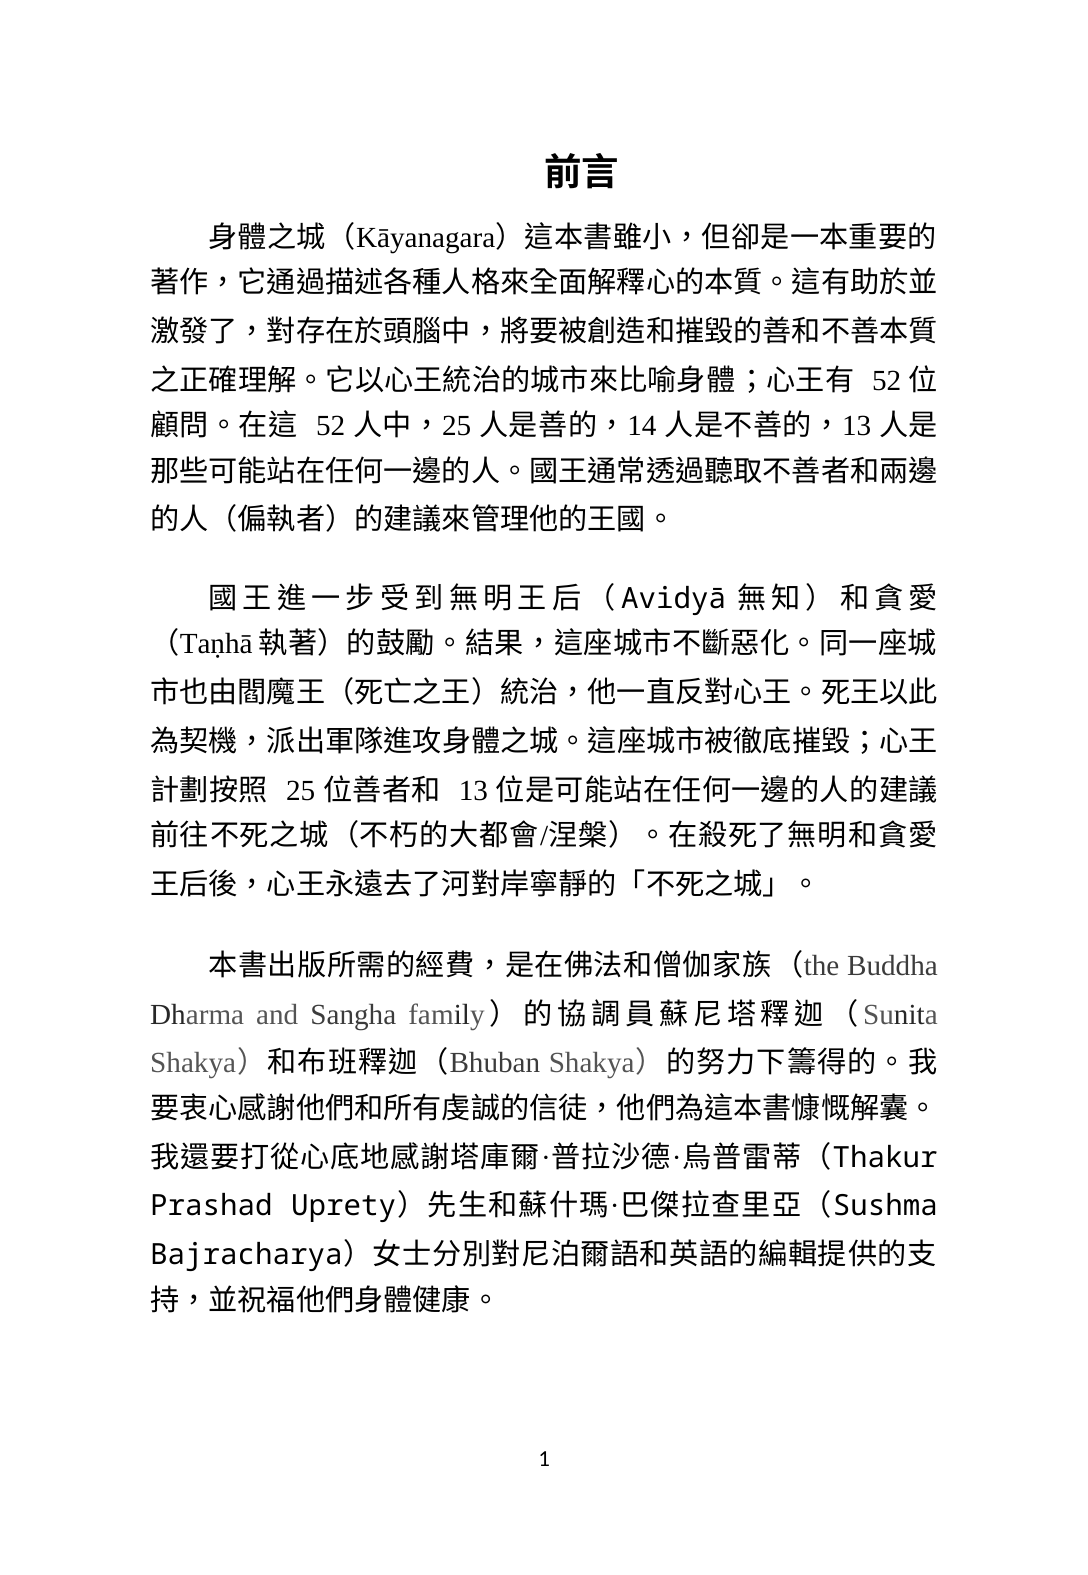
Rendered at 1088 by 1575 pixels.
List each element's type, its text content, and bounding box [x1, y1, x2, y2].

subtitle 前言 [150, 150, 938, 193]
text 身體之城（Kāyanagara）這本書雖小，但卻是一本重要的著作，它通過描述各種人格來全面解釋心的本質。這有助於並激發了，對存在於頭腦中，將要被創造和摧毀的善和不善本質之正確理解。它以心王統治的城市來比喻身體；心王有 52 位顧問。在這 52 人中，25 人是善的，14 人是不善的，13 人是那些可能站在任何一邊的人。國王通常透過聽取不善者和兩邊的人（偏執者）的建議來管理他的王國。 [150, 216, 938, 538]
text 國王進一步受到無明王后（Avidyā無知）和貪愛（Taṇhā執著）的鼓勵。結果，這座城市不斷惡化。同一座城市也由閻魔王（死亡之王）統治，他一直反對心王。死王以此為契機，派出軍隊進攻身體之城。這座城市被徹底摧毀；心王計劃按照 25 位善者和 13 位是可能站在任何一邊的人的建議前往不死之城（不朽的大都會/涅槃）。在殺死了無明和貪愛王后後，心王永遠去了河對岸寧靜的「不死之城」。 [150, 577, 938, 903]
text 本書出版所需的經費，是在佛法和僧伽家族（the Buddha Dharma and Sangha family）的協調員蘇尼塔釋迦（Sunita Shakya）和布班釋迦（Bhuban Shakya）的努力下籌得的。我要衷心感謝他們和所有虔誠的信徒，他們為這本書慷慨解囊。我還要打從心底地感謝塔庫爾·普拉沙德·烏普雷蒂（Thakur Prashad Uprety）先生和蘇什瑪·巴傑拉查里亞（Sushma Bajracharya）女士分別對尼泊爾語和英語的編輯提供的支持，並祝福他們身體健康。 [150, 942, 938, 1318]
